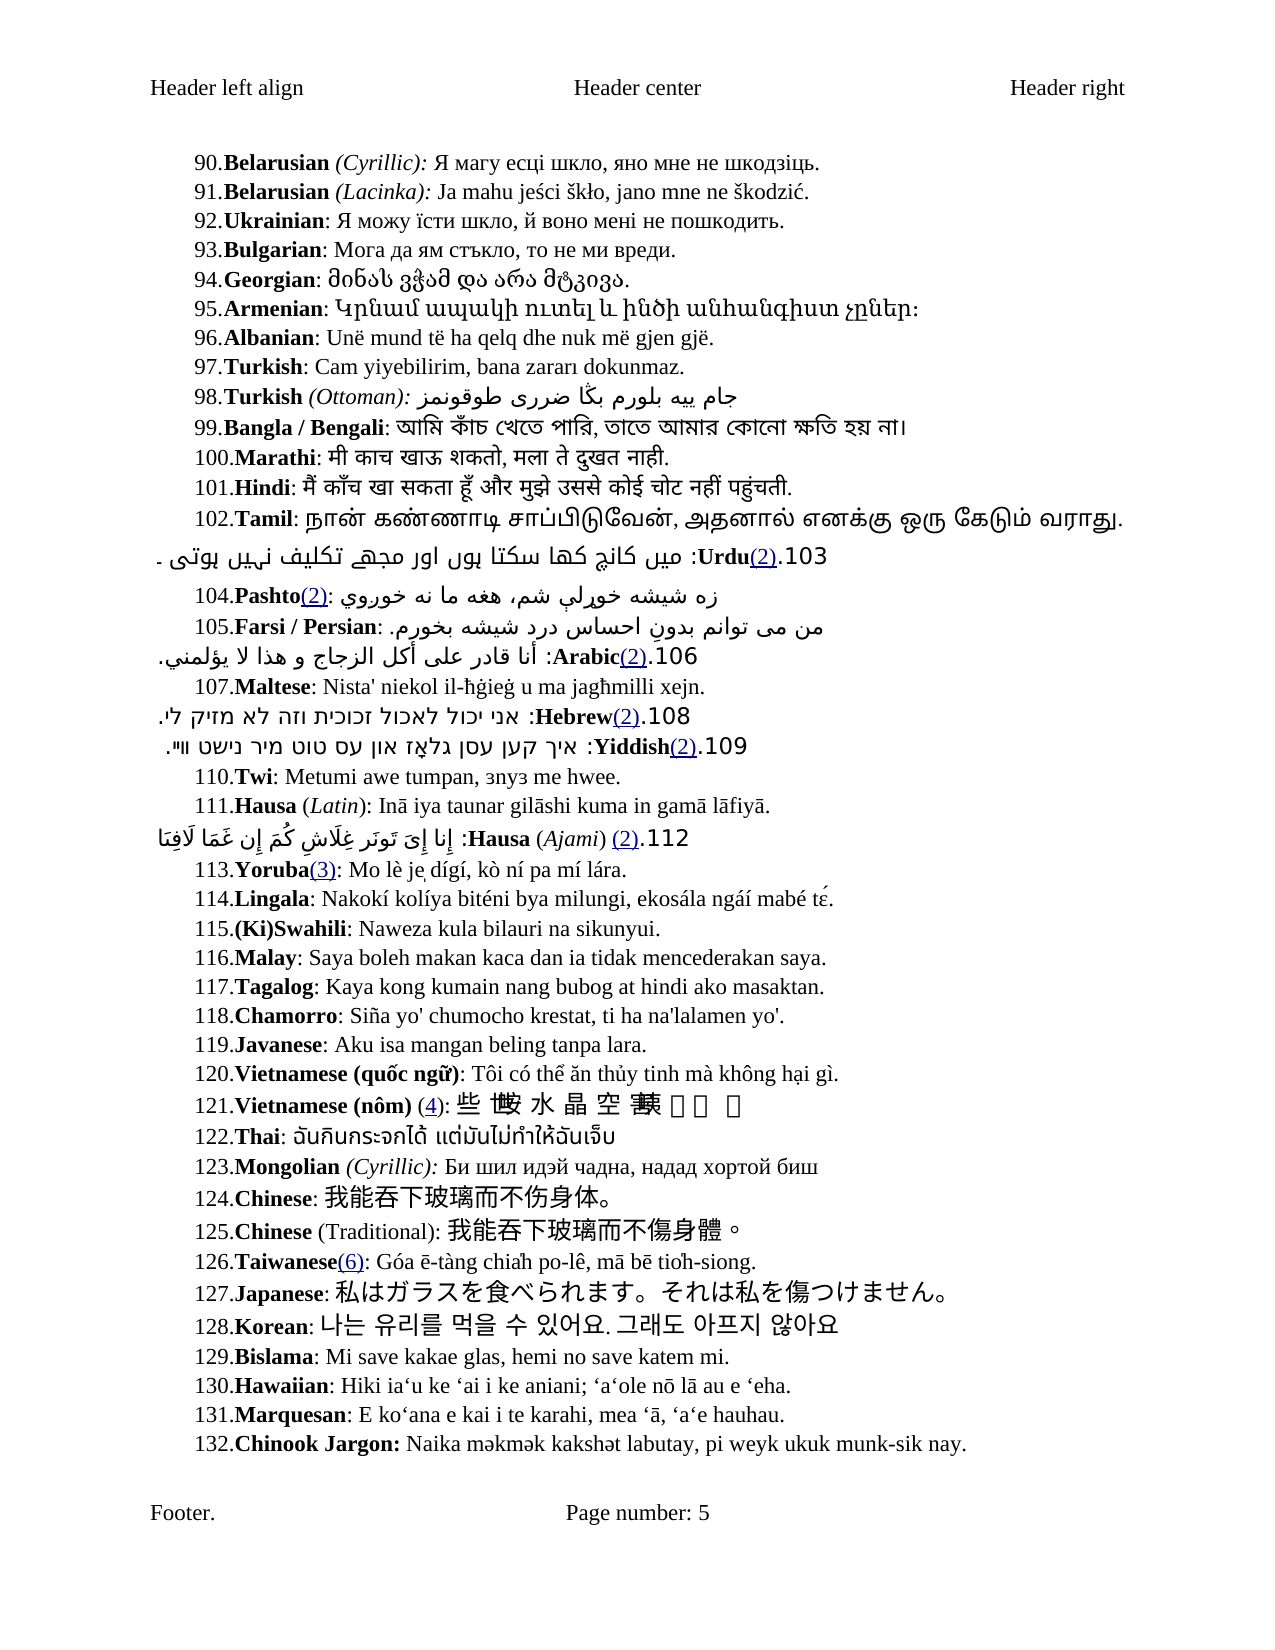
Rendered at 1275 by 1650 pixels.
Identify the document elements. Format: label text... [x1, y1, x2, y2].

list Korean: 나는 유리를 먹을 수 있어요. 그래도 아프지 않아요 [194, 1311, 1125, 1340]
list Hindi: मैं काँच खा सकता हूँ और मुझे उससे कोई चोट नहीं पहुंचती. [194, 474, 546, 501]
list Georgian: მინას ვჭამ და არა მტკივა. [194, 267, 1125, 292]
list Farsi / Persian: .من می توانم بدونِ احساس درد شيشه بخورم [194, 613, 1125, 640]
list Yiddish(2): איך קען עסן גלאָז און עס טוט מיר נישט װײ. [150, 733, 1081, 760]
list Arabic(2): أنا قادر على أكل الزجاج و هذا لا يؤلمني. [150, 643, 1081, 670]
list Belarusian (Lacinka): Ja mahu jeści škło, jano mne ne škodzić. [194, 179, 1125, 204]
list Albanian: Unë mund të ha qelq dhe nuk më gjen gjë. [194, 325, 1125, 350]
list Armenian: Կրնամ ապակի ուտել և ինծի անհանգիստ չըներ։ [194, 296, 1125, 321]
list Tamil: நான் கண்ணாடி சாப்பிடுவேன், அதனால் எனக்கு ஒரு கேடும் வராது. [194, 505, 1125, 532]
list Marquesan: E koʻana e kai i te karahi, mea ʻā, ʻaʻe hauhau. [194, 1402, 1125, 1428]
list Chamorro: Siña yo' chumocho krestat, ti ha na'lalamen yo'. [194, 1003, 1125, 1028]
list (Ki)Swahili: Naweza kula bilauri na sikunyui. [194, 916, 1125, 941]
list Hindi: मैं काँच खा सकता हूँ और मुझे उससे कोई चोट नहीं पहुंचती. [531, 474, 779, 501]
list Chinese (Traditional): 我能吞下玻璃而不傷身體。 [194, 1216, 1125, 1245]
list Hausa (Ajami) (2): إِنا إِىَ تَونَر غِلَاشِ كُمَ إِن غَمَا لَافِىَا [150, 822, 1081, 853]
list Marathi: मी काच खाऊ शकतो, मला ते दुखत नाही. [194, 444, 1125, 471]
list Taiwanese(6): Góa ē-tàng chia̍h po-lê, mā bē tio̍h-siong. [194, 1249, 1125, 1274]
list Javanese: Aku isa mangan beling tanpa lara. [194, 1032, 1125, 1058]
list Twi: Metumi awe tumpan, ɜnyɜ me hwee. [194, 764, 1125, 789]
list Malay: Saya boleh makan kaca dan ia tidak mencederakan saya. [194, 945, 1125, 970]
list Bislama: Mi save kakae glas, hemi no save katem mi. [194, 1344, 1125, 1369]
list Maltese: Nista' niekol il-ħġieġ u ma jagħmilli xejn. [194, 674, 1125, 699]
list Hindi: मैं काँच खा सकता हूँ और मुझे उससे कोई चोट नहीं पहुंचती. [744, 474, 1125, 501]
list Pashto(2): زه شيشه خوړلې شم، هغه ما نه خوږوي [194, 583, 1125, 609]
list Ukrainian: Я можу їсти шкло, й воно мені не пошкодить. [194, 208, 1125, 234]
list Chinook Jargon: Naika məkmək kakshət labutay, pi weyk ukuk munk-sik nay. [194, 1431, 1125, 1457]
list Mongolian (Cyrillic): Би шил идэй чадна, надад хортой биш [194, 1154, 1125, 1179]
list Lingala: Nakokí kolíya biténi bya milungi, ekosála ngáí mabé tɛ́. [194, 886, 1125, 912]
list Turkish: Cam yiyebilirim, bana zararı dokunmaz. [194, 354, 1125, 379]
list Belarusian (Cyrillic): Я магу есці шкло, яно мне не шкодзіць. [194, 150, 1125, 175]
list Thai: ฉันกินกระจกได้ แต่มันไม่ทำให้ฉันเจ็บ [194, 1123, 1125, 1150]
list Bulgarian: Мога да ям стъкло, то не ми вреди. [194, 237, 1125, 263]
list Hausa (Latin): Inā iya taunar gilāshi kuma in gamā lāfiyā. [194, 793, 1125, 818]
list Hawaiian: Hiki iaʻu ke ʻai i ke aniani; ʻaʻole nō lā au e ʻeha. [194, 1373, 1125, 1398]
list Urdu(2): میں کانچ کھا سکتا ہوں اور مجھے تکلیف نہیں ہوتی ۔ [150, 535, 1081, 579]
list Turkish (Ottoman): جام ييه بلورم بڭا ضررى طوقونمز [194, 383, 1125, 410]
list Vietnamese (nôm) (4): 些 𣎏 世 咹 水 晶 𦓡 空 𣎏 害 咦 [194, 1091, 1125, 1120]
list Vietnamese (quốc ngữ): Tôi có thể ăn thủy tinh mà không hại gì. [194, 1061, 1125, 1087]
list Tagalog: Kaya kong kumain nang bubog at hindi ako masaktan. [194, 974, 1125, 999]
list Bangla / Bengali: আমি কাঁচ খেতে পারি, তাতে আমার কোনো ক্ষতি হয় না। [194, 414, 1125, 440]
list Japanese: 私はガラスを食べられます。それは私を傷つけません。 [194, 1278, 1125, 1307]
list Hebrew(2): אני יכול לאכול זכוכית וזה לא מזיק לי. [150, 703, 1081, 730]
list Yoruba(3): Mo lè je̩ dígí, kò ní pa mí lára. [194, 857, 1125, 883]
list Chinese: 我能吞下玻璃而不伤身体。 [194, 1183, 1125, 1212]
